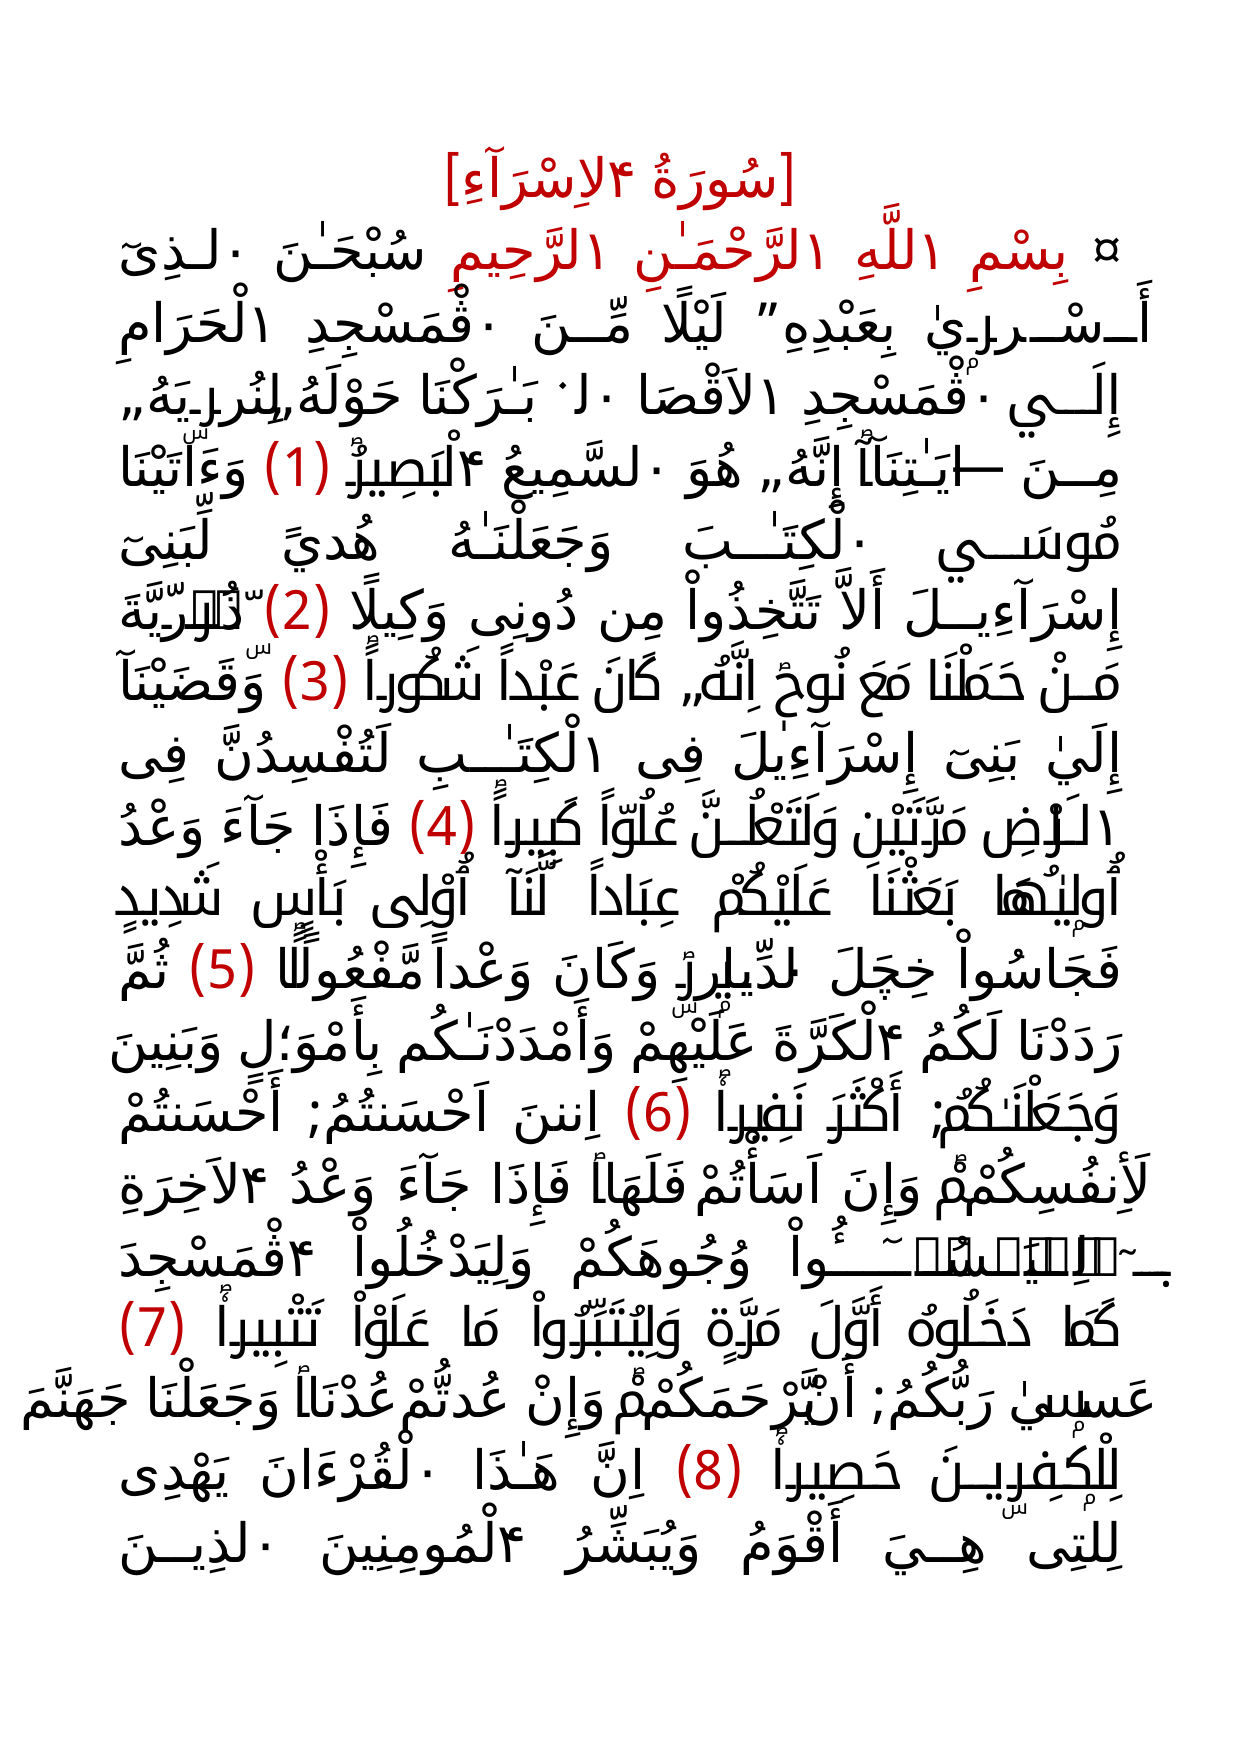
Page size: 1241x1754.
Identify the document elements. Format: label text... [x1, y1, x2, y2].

subtitle [سُورَةُ ۴لاِسْرَآءِ] [118, 147, 1122, 219]
text ¤ بِسْمِ ۱للَّهِ ۱لرَّحْمَـٰنِ ۱لرَّحِيمِ سُبْحَـٰنَ ۰ﻟـذِىٓ أَسْرۭيٰ بِعَبْدِهِ” لَيْلًا مِّــنَ ۰ڤْمَسْجِدِ ۱لْحَرَامِ إِلَــي ۰ڤْمَسْجِدِ ۱لاَقْصَا ۰ﻟ﮲ بَـٰرَكْنَا حَوْلَهُ„ لِنُرۣيَهُ„ مِــنَ —ايَـٰتِنَآؐ إِنَّهُ„ هُوَ ۰لسَّمِيعُ ۴لْبَصِيرُؐ (1) وَءَاتَيْنَا مُوسَــي ۰لْكِتَـٰــبَ وَجَعَلْنَـٰهُ هُديً لِّبَنِىٓ إِسْرَآءِيــلَ أَلاَّ تَتَّخِذُواْ مِن دُونِى وَكِيلًا (2) ذُرّۣيَّةَ مَــنْ حَمَلْنَا مَعَ نُوحٖؐ اِنَّهُ„ كَانَ عَبْداً شَكُوراًؐ (3) وَقَضَيْنَآ إِلَيٰ بَنِىٓ إِسْرَآءِيلَ فِى ۱لْكِتَـٰــبِ لَتُفْسِدُنَّ فِى ۱لاَرْضِ مَرَّتَيْنِ وَلَتَعْلُــنَّ عُلُوّاً كَبِيراًؐ (4) فَإِذَا جَآءَ وَعْدُ ٱُولۭيٰهُمَا بَعَثْنَا عَلَيْكُمْ عِبَاداً لَّنَآ ٱُوْلِى بَأْسٍ شَدِيدٍ فَجَاسُواْ خِچَلَ ۰لدِّيۭارۣؐ وَكَانَ وَعْداً مَّفْعُولًؐا (5) ثُمَّ رَدَدْنَا لَكُمُ ۴لْكَرَّةَ عَلَيْهِمْ وَأَمْدَدْنَـٰكُم بِأَمْوَ؛لٍ وَبَنِينَ وَجَعَلْنَـٰكُمُ; أَكْثَرَ نَفِيراٗؐ (6) اِنننَ اَحْسَنتُمُ; أَحْسَنتُمْ لَأِنفُسِكُمْؐ وَإِنَ اَسَأْتُمْ فَلَهَاؐ فَإِذَا جَآءَ وَعْدُ ۴لاَخِرَةِ لِيَسُــٜٓـــُٔواْ وُجُوهَكُمْ وَلِيَدْخُلُواْ ۴ڤْمَسْجِدَ كَمَا دَخَلُوهُ أَوَّلَ مَرَّةٍ وَلِيُتَبِّرُواْ مَا عَلَوْاْ تَتْبِيراٗؐ (7) عَسۭيٰ رَبُّكُمُ; أَنْ يَّرْحَمَكُمْؐ وَإِنْ عُدتُّمْ عُدْنَاؐ وَجَعَلْنَا جَهَنَّمَ لِلْكۭـٰفِـرۣيــنَ حَصِيراٗؐ (8) اِنَّ هَـٰذَا ۰لْقُرْءَانَ يَهْدِﻯ لِلتِى هِــيَ أَقْوَمُ وَيُبَشِّرُ ۴لْمُومِنِينَ ۰لذِيــنَ يَعْمَلُونَ ۰ڤصَّـٰڤِحَـٰــتِ أَنَّ لَهُمُ; أَجْراً كَبِيراً (9) وَأَنَّ ۰لذِيــنَ لاَ يُومِنُونَ بِالاَخِرَةِ أَعْتَدْنَا لَهُمْ عَذَاباٗ اَلِيماًؐ (10) ® وَيَدْعُ ۴لِانسَـٰنُ بِالشَّرّۣ دُعَآءَهُ„ بِالْخَيْرۣؐ وَكَانَ ۰لِانسَـٰنُ عَجُولًؐا (11) وَجَعَلْنَا ۰ليْلَ وَالنَّهَارَ ءَايَتَيْــنۣ فَمَحَوْنَآ ءَايَةَ ۰ليْلِ وَجَعَلْنَآ ءَايَةَ ۰لنَّهۭارۣ مُبْصِرَةً لِّتَبْتَغُواْ فَضْلًا مِّن رَّبِّكُمْ وَلِتَعْلَمُواْ عَدَدَ ۰لسِّنِينَ وَالْحِسَابَؐ وَكُــلَّ شَيْءٍ فَصَّلْنَـٰهُ تَفْصِيلًؐا (12) وَكُلَّ إِنسَـٰنٖ اَلْزَمْنَـٰهُ طَـٰٓئِرَهُ„ فِى عُنُقِهِ” وَنُخْرۣجُ لَهُ„ يَوْمَ ۰لْقِيَـٰمَةِ كِتَـٰباً يَلْقۭيٰهُ مَنشُوراٗؐ (13) 'قْرَأْ كِتَـٰبَــكَ كَفۭـيٰ بِنَفْسِــكَ ۰لْيَوْمَ عَلَيْكَ حَسِيباًؐ (14) مَّـنِ 'هْتَدۭيٰ فَإِنَّمَا يَهْتَدِى لِنَفْسِهِؐ” وَمَــن ضَلَّ فَإِنَّمَا يَضِــلُّ عَلَيْهَاؐ وَلاَ تَزۣرُ وَازۣرَةٌ وۣزْرَ ٱُخْرۭيٰؐ وَمَا كُنَّا مُعَذِّبِيــنَ حَتَّيٰ نَبْعَثَ رَسُولًؐا (15) وَإِذَآ أَرَدْنَآ أَننن نُّهْلِــكَ قَرْيَةٗ اَمَرْنَا مُتْرَفِيهَا فَفَسَقُواْ فِيهَا فَحَــقَّ عَلَيْهَا ۰لْقَوْلُ فَدَمَّرْنَـٰهَا تَدْمِيراًؐ (16) وَكَمَ اَهْلَكْنَا مِــنَ ۰لْقُرُونِ مِـنۢ بَعْدِ نُوحٍؐ وَكَفۭيٰ بِرَبِّــكَ بِذُنُوبِ عِبَادِهِ” خَبِيراَۢ بَصِيراًؐ (17) مَّــن كَانَ يُرۣيدُ ۴لْعَاجِلَةَ عَجَّلْنَا لَهُ„ فِيهَا مَا نَشَآءُ لِمَن نُّرۣيدُ ثُمَّ جَعَلْنَا لَهُ„ جَهَنَّمَ يَصْلَيٰهَا مَذْمُوماً مَّدْحُوراًؐ (18) وَمَنَ اَرَادَ ۰لاَخِرَةَ وَسَعۭيٰ لَهَا سَعْيَهَا وَهُوَ مُومِنٌ فَٱُوْلَئِكَ كَانَ سَعْيُهُم مَّشْكُوراًؐ (19) كُلًاّ نُّمِدُّؐ هَـٰٓؤُلآَءِ وَهَـٰٓؤُلآَءِ مِــنْ عَطَآءِ رَبِّكَؐ وَمَا كَانَ عَطَآءُ رَبِّــكَ مَحْظُوراٗؐ (20) ۶نظُرْ كَيْفَ فَضَّلْنَا بَعْضَهُمْ عَلَيٰ بَعْضٍؐ وَلَلاَخِرَةُ أَكْبَرُ دَرَجَـٰــتٍ وَأَكْبَرُ تَفْضِيلًؐا (21) لاَّ تَجْعَلْ مَعَ ۰للَّهِ إِچَهاٗ —اخَرَ فَتَقْعُدَ مَذْمُوماً مَّخْذُولًؐا (22) © وَقَضۭيٰ رَبُّكَ أَلاَّ تَعْبُدُوٓاْ إِلٓاَّ إِيَّاهُؐ وَبِالْوَ؛لِدَيْنِ إِحْسَـٰناٗؐ اِمَّا يَبْلُغَنَّ عِندَكككَ ۰لْكِبَرَ أَحَدُهُمَآ أَوْ كِلاَهُمَا فَلاَ تَقُــل لَّهُمَآ ٱُفٍّ وَلاَ تَنْهَرْهُمَاؐ وَقُــل لَّهُمَا قَوْلًا كَرۣيماًؐ (23) وَاخْفِــضْ لَهُمَا جَنَاحَ ۰لذُّلِّ مِــنَ ۰لرَّحْمَةِؐ وَقُل رَّبِّ 'رْحَمْهُمَا كَمَا رَبَّيَـٰنِى صَغِيراًؐ (24) رَّبُّكُمُ; أَعْلَمُ بِمَا فِى نُفُوسِكُمُؐ; إِن تَكُونُواْ صَـٰڤِحِينَ فَإِنَّهُ„ كَانَ لِلاَوَّ؛بِيــنَ غَفُوراًؐ (25) وَءَاتِ ذَا ۰لْقُرْبۭــيٰ حَقَّهُ„ وَالْمِسْكِينَ وَابْــنَ ۰لسَّبِيلِؐ وَلاَ تُبَذِّرْ تَبْذِيراٗؐ (26) اِنَّ ۰لْمُبَذِّرۣيــنَ كَانُوٓاْ إِخْوَ؛نَ ۰لشَّيَـٰطِينِؐ وَكَانَ ۰لشَّيْطَـٰنُ لِرَبِّهِ” كَفُوراًؐ (27) وَإِمَّا تُعْرۣضَــنَّ عَنْهُمُ èبْتِغَآءَ رَحْمَةٍ مِّن رَّبِّكَ تَرْجُوهَا فَقُل لَّهُمْ قَوْلًا مَّيْسُوراًؐ (28) وَلاَ تَجْعَـلْ يَدَكَ مَغْلُولَةٗ اِلَــيٰ عُنُقِــكَ وَلاَ تَبْسُطْهَا كُلَّ ۰لْبَسْطِ فَتَقْعُدَ مَلُوماً مَّحْسُوراٗؐ (29) اِنَّ رَبَّــكَ يَبْسُطُ ۴لرّۣزْقَ لِمَـنْ يَّشَآءُ وَيَقْدِرُؐ إِنَّهُ„ كَانَ بِعِبَادِهِ” خَبِيراَۢ بَصِيراًؐ (30) وَلاَ تَقْتُلُوٓاْ أَوْچَدَكُمْ خَشْيَةَ إِمْچَقٍؐ نَّحْنُ نَرْزُقُهُمْ وَإِيَّاكُمُؐ; إِنَّ قَتْلَهُمْ كَانَ خِطْـٔاً كَبِيراًؐ (31) وَلاَ تَقْرَبُواْ ۴لزّۣنۭيٰٓ إِنَّهُ„ كَانَ فَـٰحِشَةً وَسَآءَ سَبِيلًؐا (32) وَلاَ تَقْتُلُواْ ۴لنَّفْسَ ۰لتِى حَرَّمَ ۰للَّهُ إِلاَّ بِالْحَقﱢّؐ وَمَن قُتِلَ مَظْلُوماً فَقَدْ جَعَلْنَا لِوَلِيِّهِ” سُلْطَـٰناً فَلاَ يُسْرۣف فِّى ۱لْقَتْلِؐ [118, 219, 1122, 1584]
